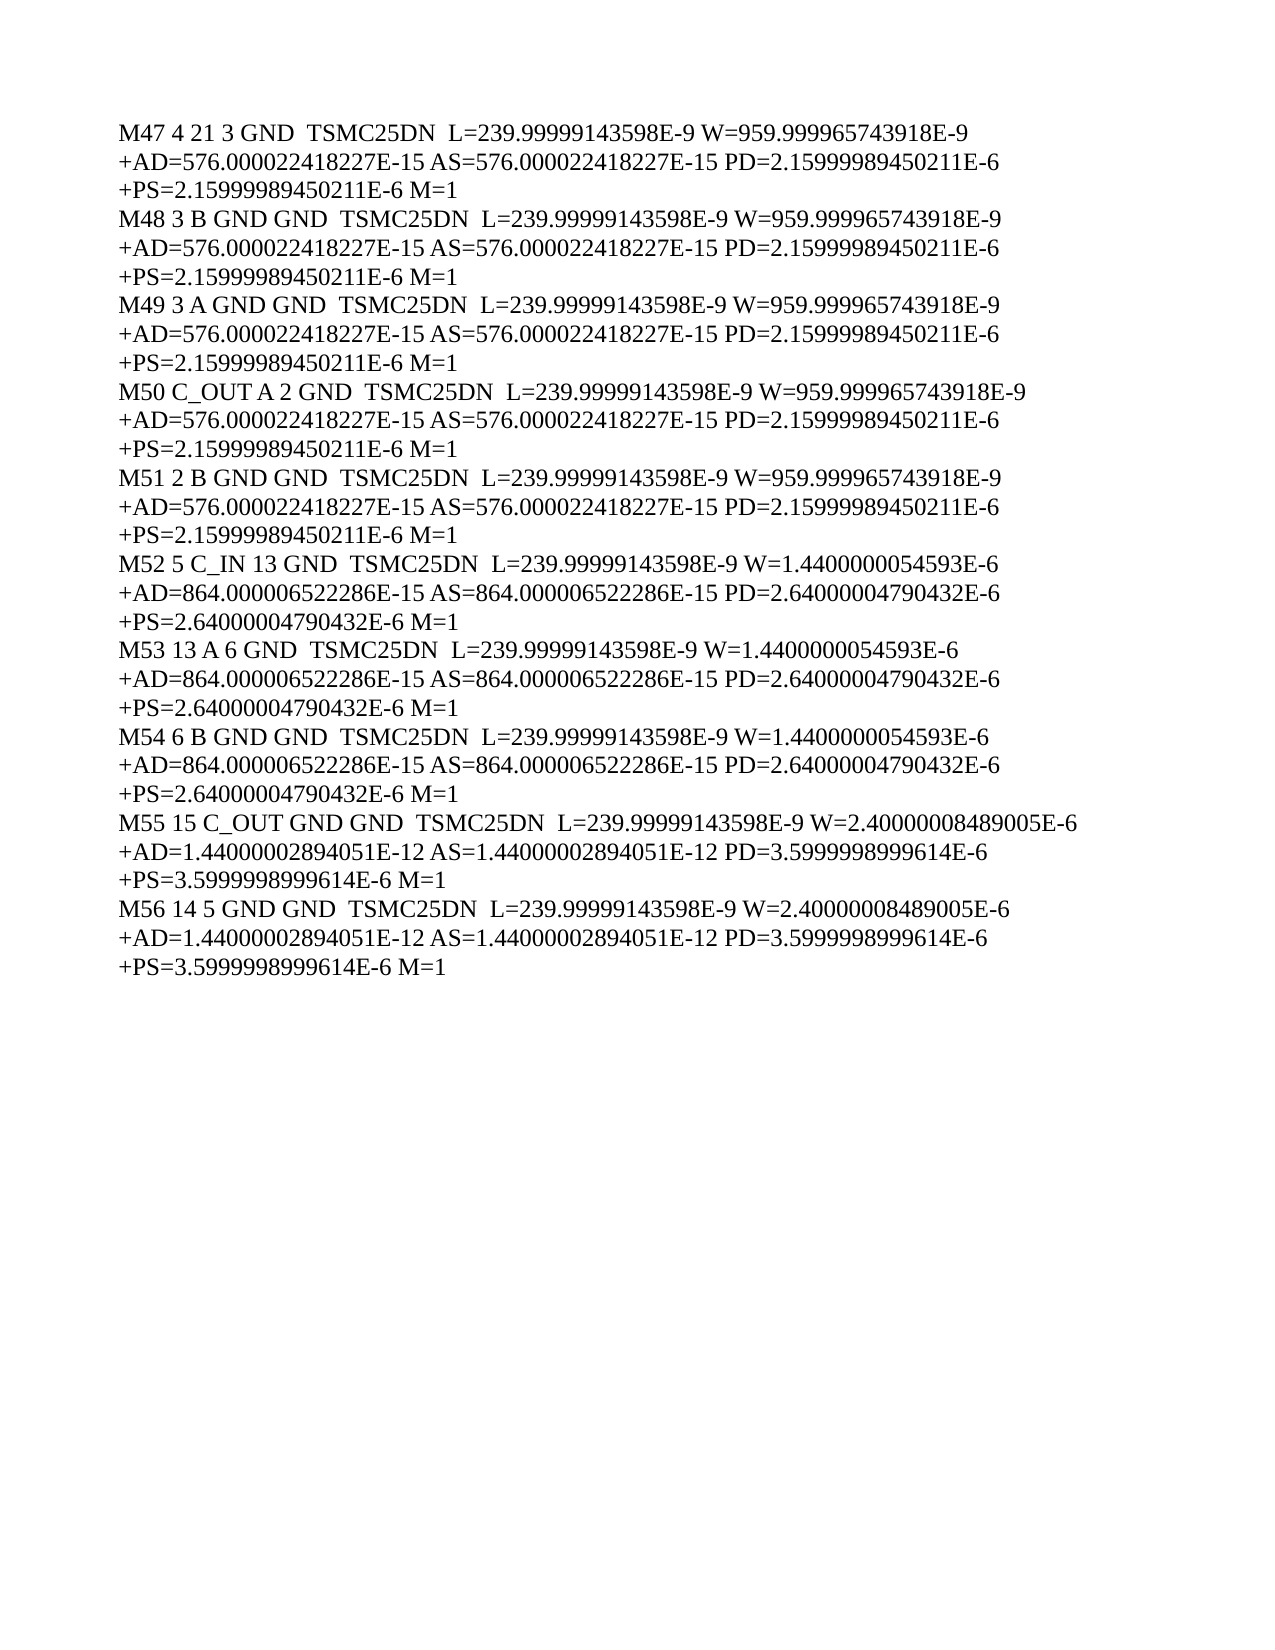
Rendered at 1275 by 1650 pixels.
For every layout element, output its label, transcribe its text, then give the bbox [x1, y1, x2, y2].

text M51 2 B GND GND TSMC25DN L=239.99999143598E-9 W=959.999965743918E-9 [118, 463, 1157, 492]
text +AD=576.000022418227E-15 AS=576.000022418227E-15 PD=2.15999989450211E-6 [118, 406, 1157, 434]
text M50 C_OUT A 2 GND TSMC25DN L=239.99999143598E-9 W=959.999965743918E-9 [118, 377, 1157, 406]
text +PS=2.15999989450211E-6 M=1 [118, 262, 1157, 291]
text +PS=2.15999989450211E-6 M=1 [118, 434, 1157, 463]
text M56 14 5 GND GND TSMC25DN L=239.99999143598E-9 W=2.40000008489005E-6 [118, 894, 1157, 923]
text +AD=576.000022418227E-15 AS=576.000022418227E-15 PD=2.15999989450211E-6 [118, 492, 1157, 521]
text +AD=576.000022418227E-15 AS=576.000022418227E-15 PD=2.15999989450211E-6 [118, 233, 1157, 262]
text +AD=1.44000002894051E-12 AS=1.44000002894051E-12 PD=3.5999998999614E-6 [118, 837, 1157, 866]
text +PS=3.5999998999614E-6 M=1 [118, 952, 1157, 981]
text +PS=2.15999989450211E-6 M=1 [118, 521, 1157, 549]
text +AD=864.000006522286E-15 AS=864.000006522286E-15 PD=2.64000004790432E-6 [118, 751, 1157, 779]
text M54 6 B GND GND TSMC25DN L=239.99999143598E-9 W=1.4400000054593E-6 [118, 722, 1157, 751]
text +PS=2.15999989450211E-6 M=1 [118, 176, 1157, 204]
text +PS=2.64000004790432E-6 M=1 [118, 779, 1157, 808]
text +PS=2.64000004790432E-6 M=1 [118, 607, 1157, 636]
text +AD=864.000006522286E-15 AS=864.000006522286E-15 PD=2.64000004790432E-6 [118, 578, 1157, 607]
text +AD=1.44000002894051E-12 AS=1.44000002894051E-12 PD=3.5999998999614E-6 [118, 923, 1157, 952]
text M53 13 A 6 GND TSMC25DN L=239.99999143598E-9 W=1.4400000054593E-6 [118, 636, 1157, 664]
text +AD=576.000022418227E-15 AS=576.000022418227E-15 PD=2.15999989450211E-6 [118, 319, 1157, 348]
text +AD=864.000006522286E-15 AS=864.000006522286E-15 PD=2.64000004790432E-6 [118, 664, 1157, 693]
text +PS=2.64000004790432E-6 M=1 [118, 693, 1157, 722]
text M48 3 B GND GND TSMC25DN L=239.99999143598E-9 W=959.999965743918E-9 [118, 204, 1157, 233]
text M52 5 C_IN 13 GND TSMC25DN L=239.99999143598E-9 W=1.4400000054593E-6 [118, 549, 1157, 578]
text M47 4 21 3 GND TSMC25DN L=239.99999143598E-9 W=959.999965743918E-9 [118, 118, 1157, 147]
text +PS=3.5999998999614E-6 M=1 [118, 866, 1157, 894]
text M55 15 C_OUT GND GND TSMC25DN L=239.99999143598E-9 W=2.40000008489005E-6 [118, 808, 1157, 837]
text +PS=2.15999989450211E-6 M=1 [118, 348, 1157, 377]
text +AD=576.000022418227E-15 AS=576.000022418227E-15 PD=2.15999989450211E-6 [118, 147, 1157, 176]
text M49 3 A GND GND TSMC25DN L=239.99999143598E-9 W=959.999965743918E-9 [118, 291, 1157, 319]
